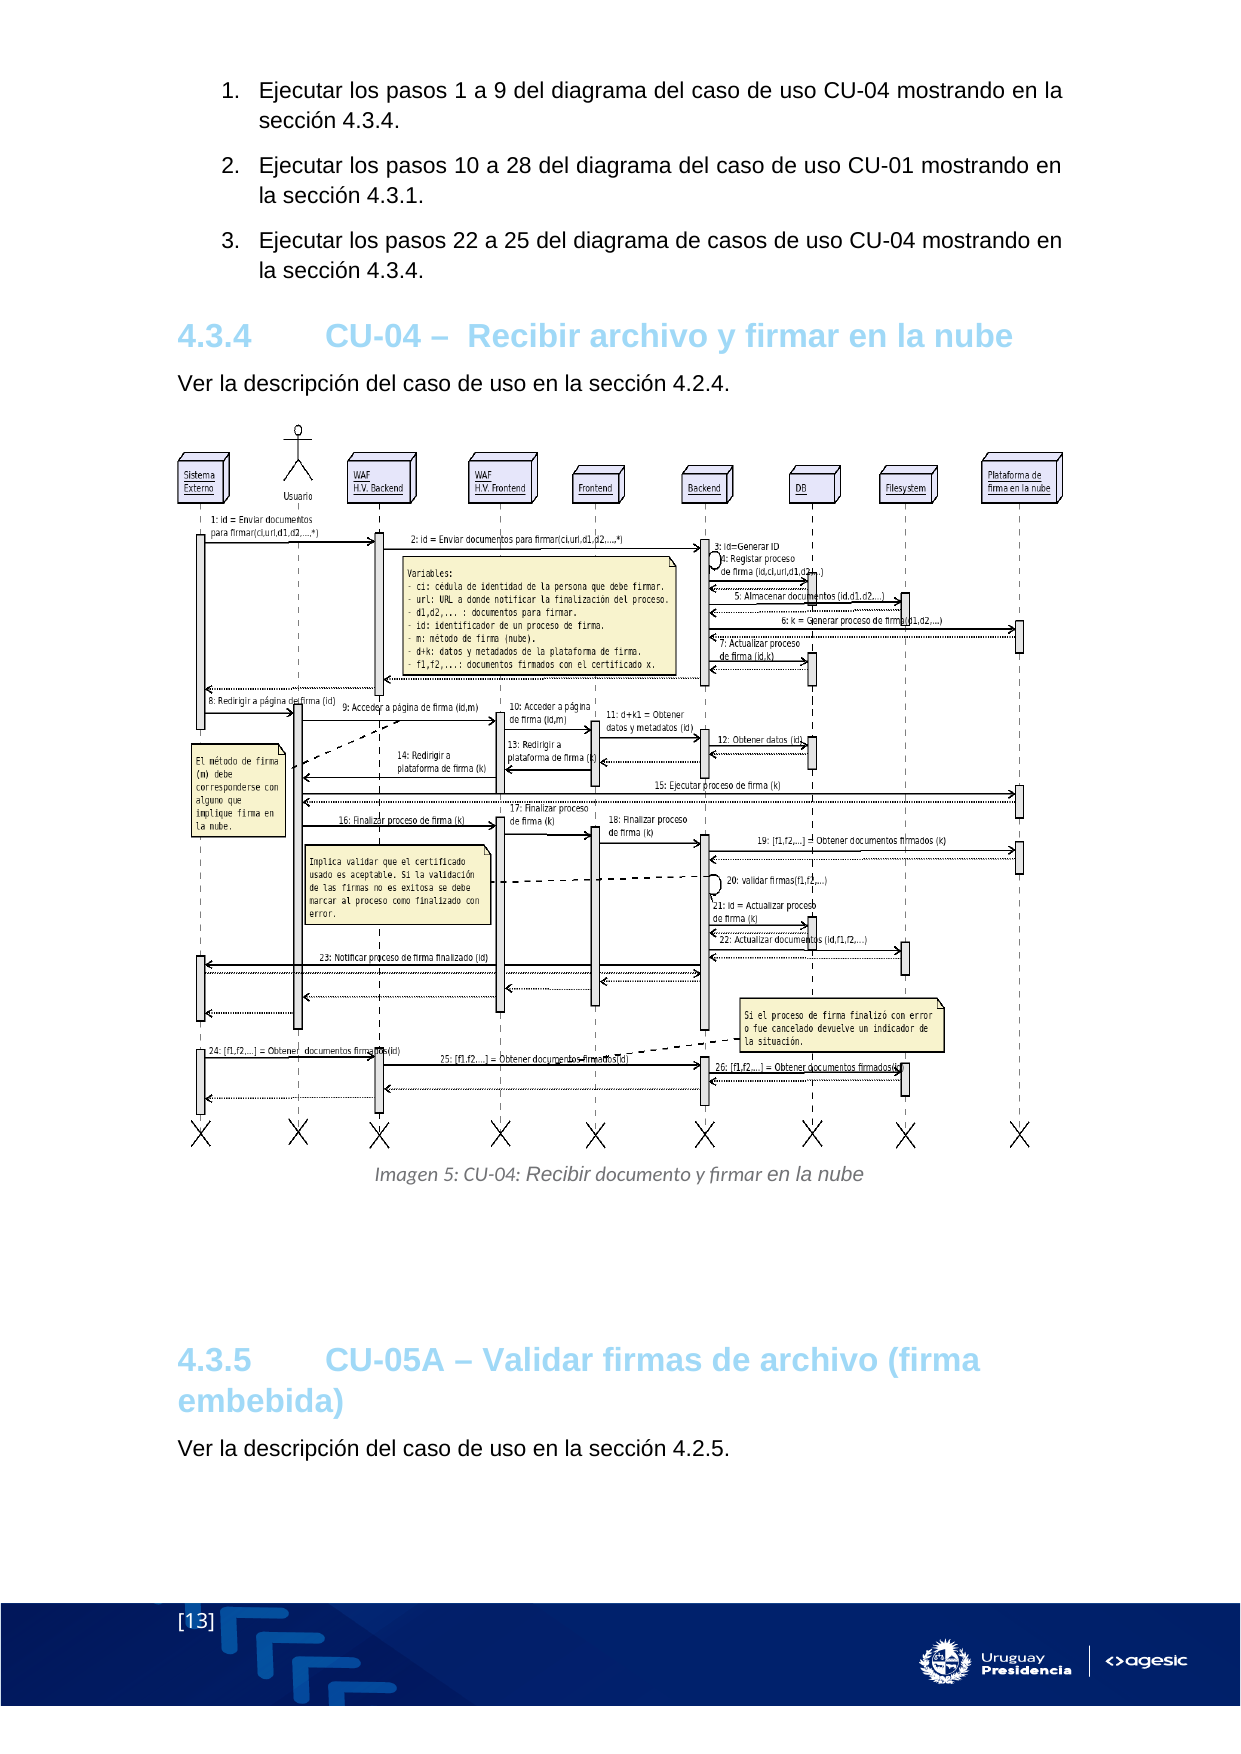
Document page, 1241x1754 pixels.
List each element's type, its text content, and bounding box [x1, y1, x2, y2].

text Ver la descripción del caso de uso en la sección 4.2.5. [177, 1435, 1063, 1461]
list Ejecutar los pasos 10 a 28 del diagrama del caso de uso CU-01 mostrando en la sección 4.3.1. [221, 152, 1063, 208]
text Imagen 5: CU-04: Recibir documento y firmar en la nube [177, 1149, 1063, 1186]
text Ver la descripción del caso de uso en la sección 4.2.4. [177, 370, 1063, 396]
picture [0, 1603, 1241, 1706]
picture [177, 414, 1063, 1149]
list Ejecutar los pasos 1 a 9 del diagrama del caso de uso CU-04 mostrando en la sección 4.3.4. [221, 77, 1063, 133]
subtitle CU-05A – Validar firmas de archivo (firma embebida) [177, 1186, 1063, 1420]
subtitle CU-04 – Recibir archivo y firmar en la nube [177, 316, 1063, 355]
list Ejecutar los pasos 22 a 25 del diagrama de casos de uso CU-04 mostrando en la sección 4.3.4. [221, 227, 1063, 283]
